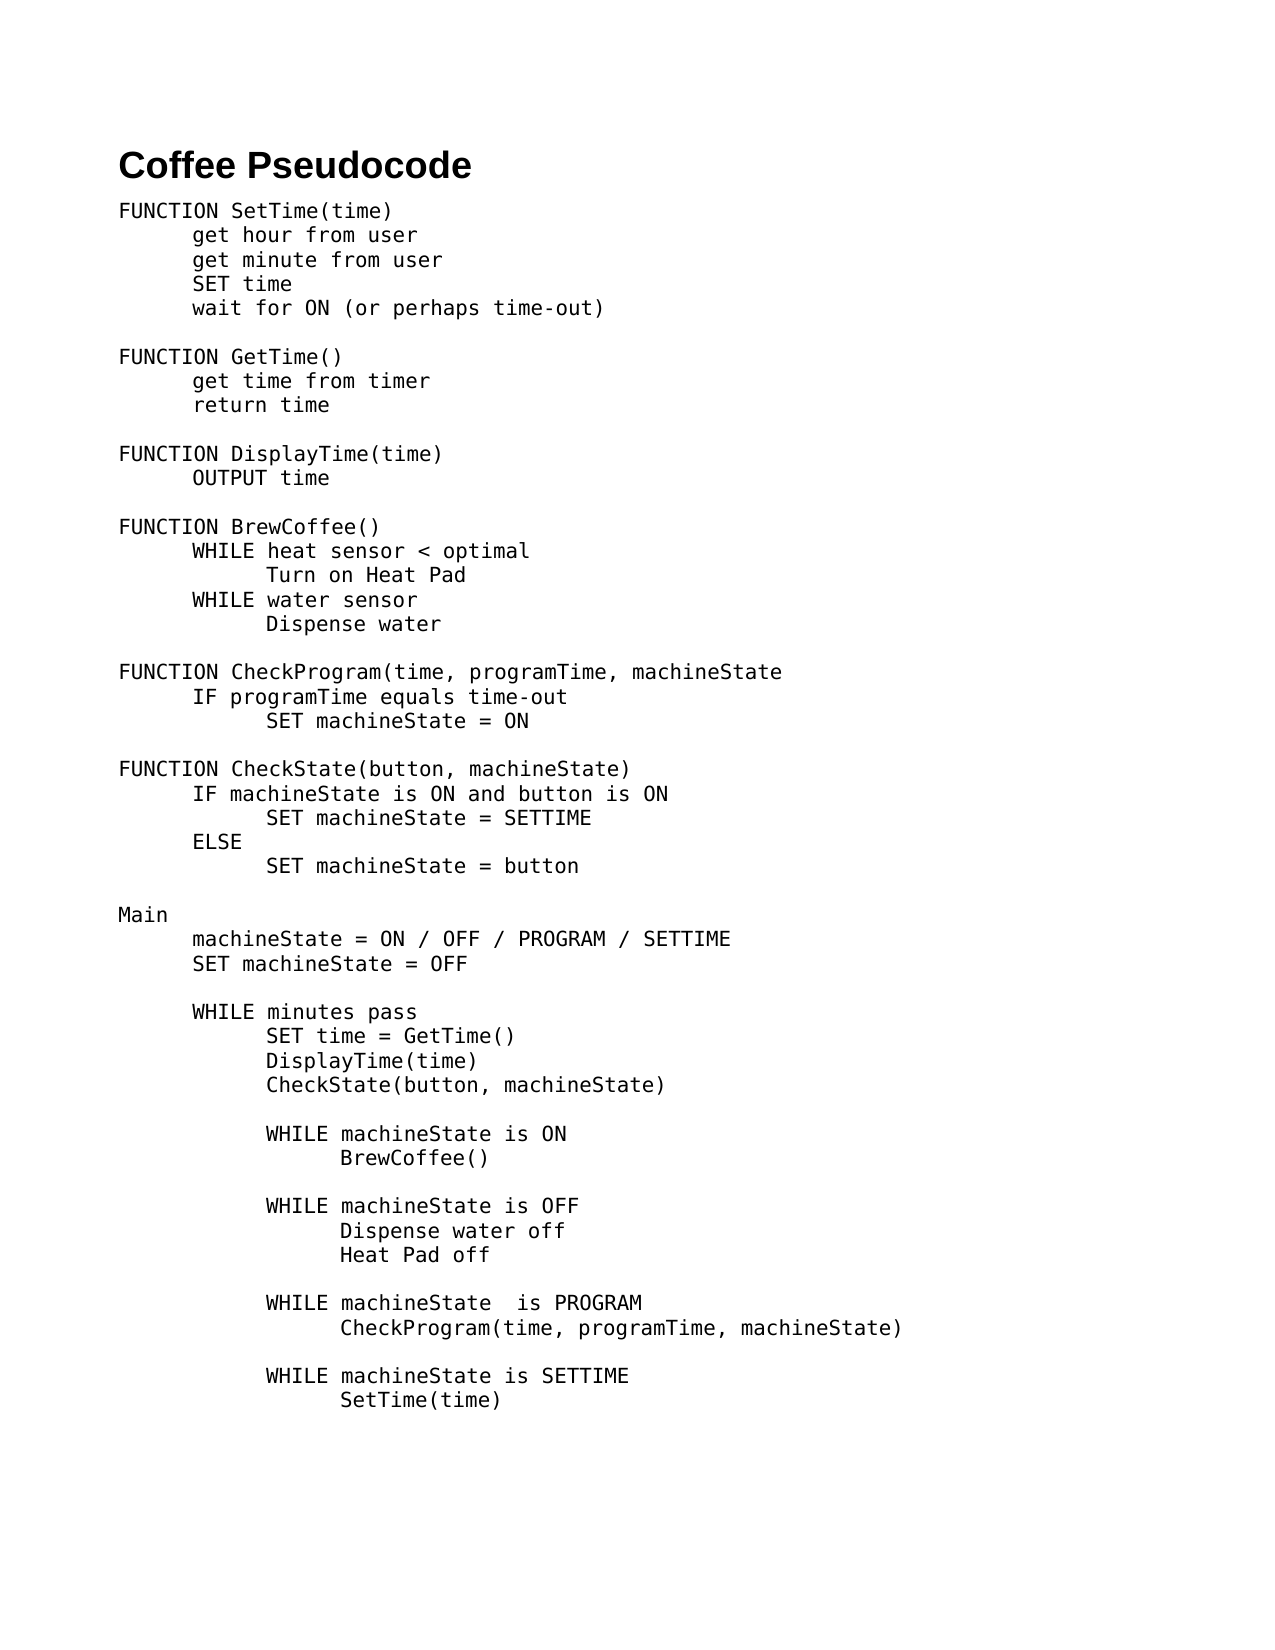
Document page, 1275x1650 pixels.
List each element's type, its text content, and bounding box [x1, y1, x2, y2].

text ELSE [118, 830, 1157, 854]
subtitle Coffee Pseudocode [118, 143, 1157, 187]
text get time from timer [118, 369, 1157, 393]
text DisplayTime(time) [118, 1049, 1157, 1073]
text WHILE heat sensor < optimal [118, 539, 1157, 563]
text FUNCTION CheckProgram(time, programTime, machineState [118, 660, 1157, 685]
text Turn on Heat Pad [118, 563, 1157, 588]
text IF machineState is ON and button is ON [118, 782, 1157, 806]
text CheckState(button, machineState) [118, 1073, 1157, 1097]
text WHILE minutes pass [118, 1000, 1157, 1024]
text WHILE machineState is ON [118, 1122, 1157, 1146]
text Heat Pad off [118, 1243, 1157, 1267]
text Dispense water off [118, 1219, 1157, 1243]
text SET machineState = SETTIME [118, 806, 1157, 830]
text get hour from user [118, 223, 1157, 248]
text FUNCTION DisplayTime(time) [118, 442, 1157, 466]
text Main [118, 903, 1157, 927]
text SetTime(time) [118, 1388, 1157, 1413]
text OUTPUT time [118, 466, 1157, 491]
text BrewCoffee() [118, 1146, 1157, 1170]
text WHILE machineState is PROGRAM [118, 1291, 1157, 1316]
text FUNCTION BrewCoffee() [118, 515, 1157, 539]
text return time [118, 393, 1157, 418]
text WHILE machineState is OFF [118, 1194, 1157, 1219]
text WHILE water sensor [118, 588, 1157, 612]
text get minute from user [118, 248, 1157, 272]
text WHILE machineState is SETTIME [118, 1364, 1157, 1388]
text Dispense water [118, 612, 1157, 636]
text IF programTime equals time-out [118, 685, 1157, 709]
text CheckProgram(time, programTime, machineState) [118, 1316, 1157, 1340]
text FUNCTION SetTime(time) [118, 199, 1157, 223]
text SET time = GetTime() [118, 1024, 1157, 1049]
text SET time [118, 272, 1157, 296]
text SET machineState = button [118, 854, 1157, 879]
text FUNCTION CheckState(button, machineState) [118, 757, 1157, 782]
text wait for ON (or perhaps time-out) [118, 296, 1157, 321]
text machineState = ON / OFF / PROGRAM / SETTIME [118, 927, 1157, 952]
text FUNCTION GetTime() [118, 345, 1157, 369]
text SET machineState = OFF [118, 952, 1157, 976]
text SET machineState = ON [118, 709, 1157, 733]
